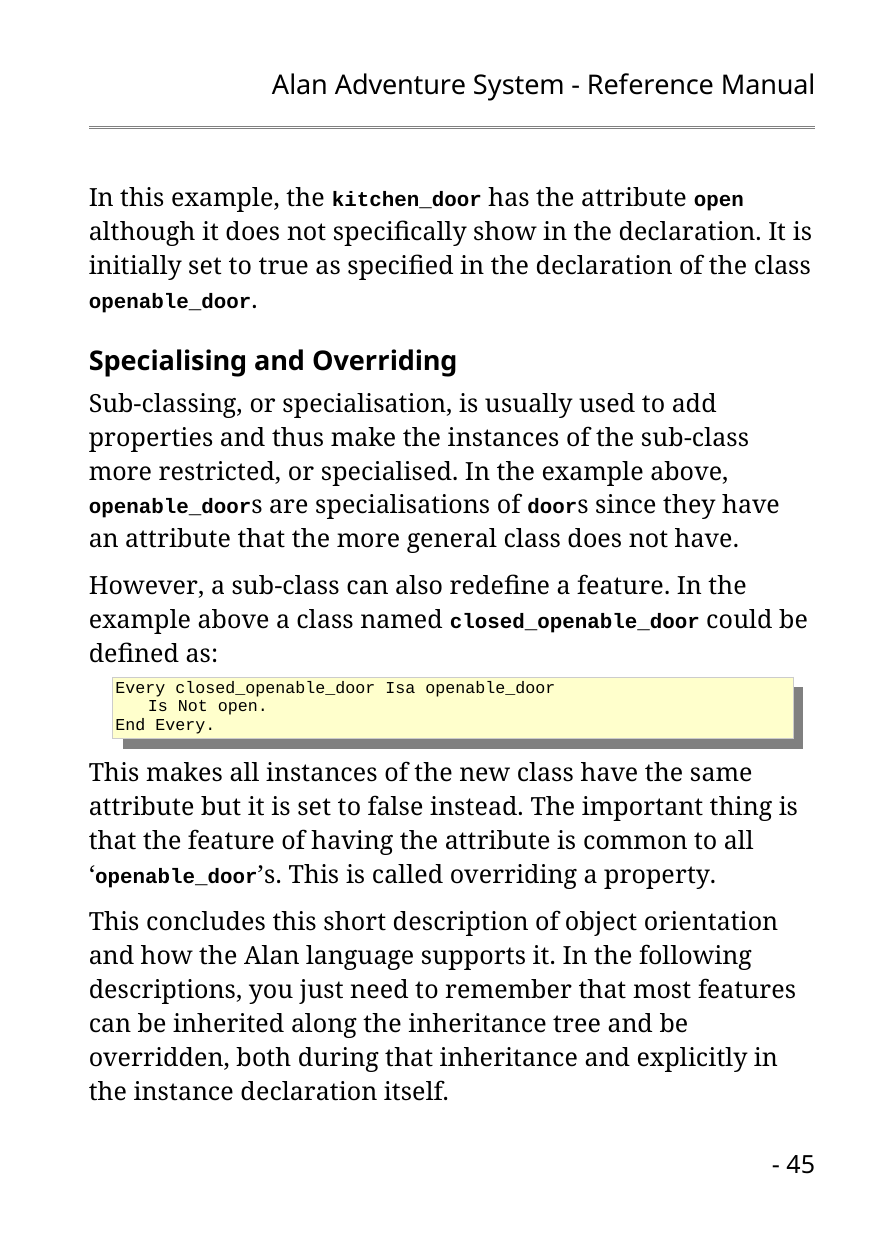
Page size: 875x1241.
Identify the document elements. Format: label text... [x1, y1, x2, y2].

text This concludes this short description of object orientation and how the Alan language supports it. In the following descriptions, you just need to remember that most features can be inherited along the inheritance tree and be overridden, both during that inheritance and explicitly in the instance declaration itself. [88, 904, 815, 1108]
subtitle Specialising and Overriding [88, 342, 815, 378]
text However, a sub-class can also redefine a feature. In the example above a class named closed_openable_door could be defined as: [88, 568, 815, 670]
text In this example, the kitchen_door has the attribute open although it does not specifically show in the declaration. It is initially set to true as specified in the declaration of the class openable_door. [88, 180, 815, 316]
text Sub-classing, or specialisation, is usually used to add properties and thus make the instances of the sub-class more restricted, or specialised. In the example above, openable_doors are specialisations of doors since they have an attribute that the more general class does not have. [88, 386, 815, 555]
text Every closed_openable_door Isa openable_door Is Not open. End Every. [113, 678, 793, 738]
text This makes all instances of the new class have the same attribute but it is set to false instead. The important thing is that the feature of having the attribute is common to all ‘openable_door’s. This is called overriding a property. [88, 755, 815, 891]
